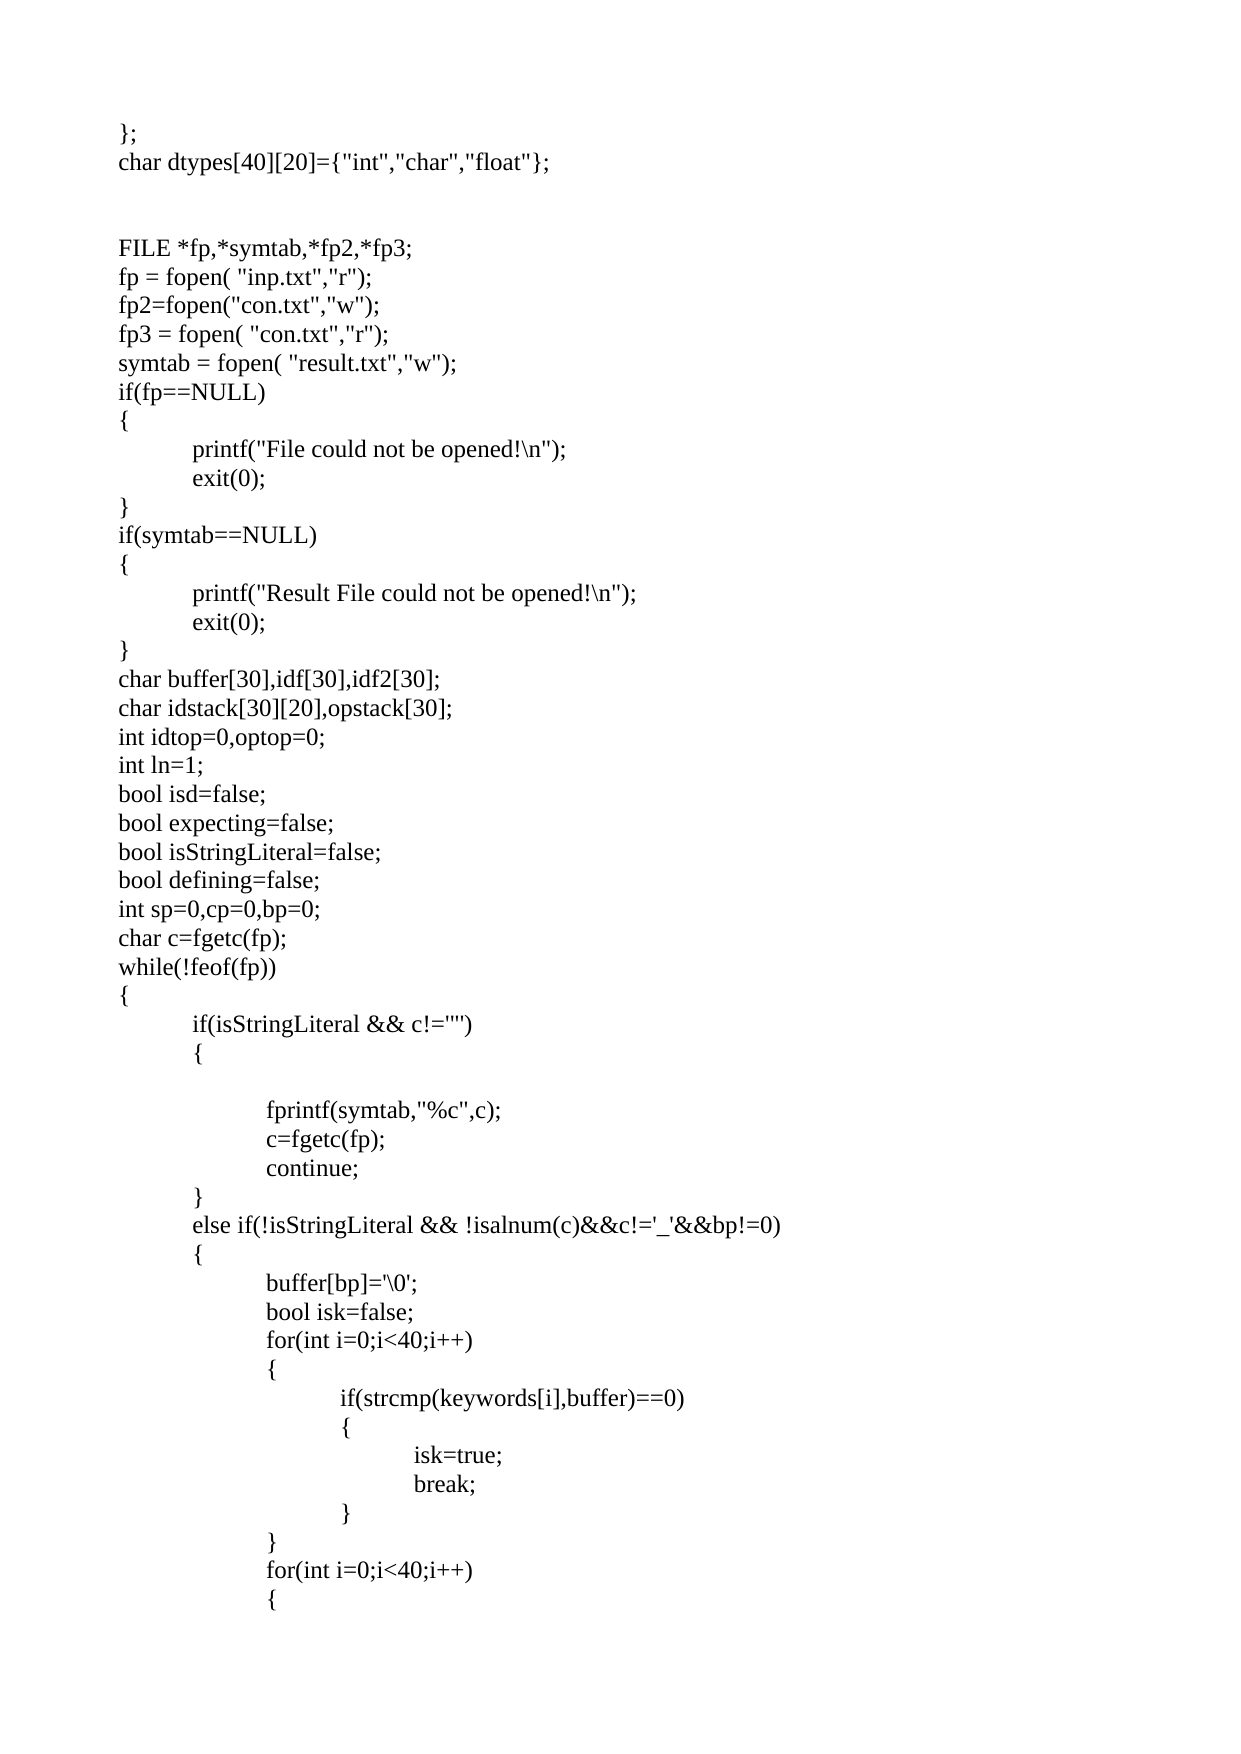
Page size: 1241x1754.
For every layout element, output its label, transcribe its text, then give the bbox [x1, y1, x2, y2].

text for(int i=0;i<40;i++) [118, 1326, 1122, 1354]
text } [118, 1182, 1122, 1211]
text { [118, 1412, 1122, 1441]
text buffer[bp]='\0'; [118, 1268, 1122, 1297]
text int sp=0,cp=0,bp=0; [118, 894, 1122, 923]
text isk=true; [118, 1441, 1122, 1469]
text exit(0); [118, 463, 1122, 492]
text } [118, 492, 1122, 521]
text char c=fgetc(fp); [118, 923, 1122, 952]
text if(isStringLiteral && c!='"') [118, 1009, 1122, 1038]
text { [118, 1354, 1122, 1383]
text } [118, 636, 1122, 664]
text } [118, 1527, 1122, 1556]
text { [118, 981, 1122, 1009]
text bool isk=false; [118, 1297, 1122, 1326]
text if(symtab==NULL) [118, 521, 1122, 549]
text bool expecting=false; [118, 808, 1122, 837]
text { [118, 1584, 1122, 1613]
text printf("Result File could not be opened!\n"); [118, 578, 1122, 607]
text for(int i=0;i<40;i++) [118, 1556, 1122, 1584]
text char dtypes[40][20]={"int","char","float"}; [118, 147, 1122, 176]
text FILE *fp,*symtab,*fp2,*fp3; [118, 233, 1122, 262]
text { [118, 1038, 1122, 1067]
text continue; [118, 1153, 1122, 1182]
text fp = fopen( "inp.txt","r"); [118, 262, 1122, 291]
text if(strcmp(keywords[i],buffer)==0) [118, 1383, 1122, 1412]
text fp2=fopen("con.txt","w"); [118, 291, 1122, 319]
text break; [118, 1469, 1122, 1498]
text { [118, 406, 1122, 434]
text } [118, 1498, 1122, 1527]
text printf("File could not be opened!\n"); [118, 434, 1122, 463]
text { [118, 549, 1122, 578]
text { [118, 1239, 1122, 1268]
text while(!feof(fp)) [118, 952, 1122, 981]
text bool isStringLiteral=false; [118, 837, 1122, 866]
text exit(0); [118, 607, 1122, 636]
text symtab = fopen( "result.txt","w"); [118, 348, 1122, 377]
text int idtop=0,optop=0; [118, 722, 1122, 751]
text fprintf(symtab,"%c",c); [118, 1096, 1122, 1124]
text int ln=1; [118, 751, 1122, 779]
text char idstack[30][20],opstack[30]; [118, 693, 1122, 722]
text else if(!isStringLiteral && !isalnum(c)&&c!='_'&&bp!=0) [118, 1211, 1122, 1239]
text bool isd=false; [118, 779, 1122, 808]
text if(fp==NULL) [118, 377, 1122, 406]
text c=fgetc(fp); [118, 1124, 1122, 1153]
text bool defining=false; [118, 866, 1122, 894]
text fp3 = fopen( "con.txt","r"); [118, 319, 1122, 348]
text }; [118, 118, 1122, 147]
text char buffer[30],idf[30],idf2[30]; [118, 664, 1122, 693]
